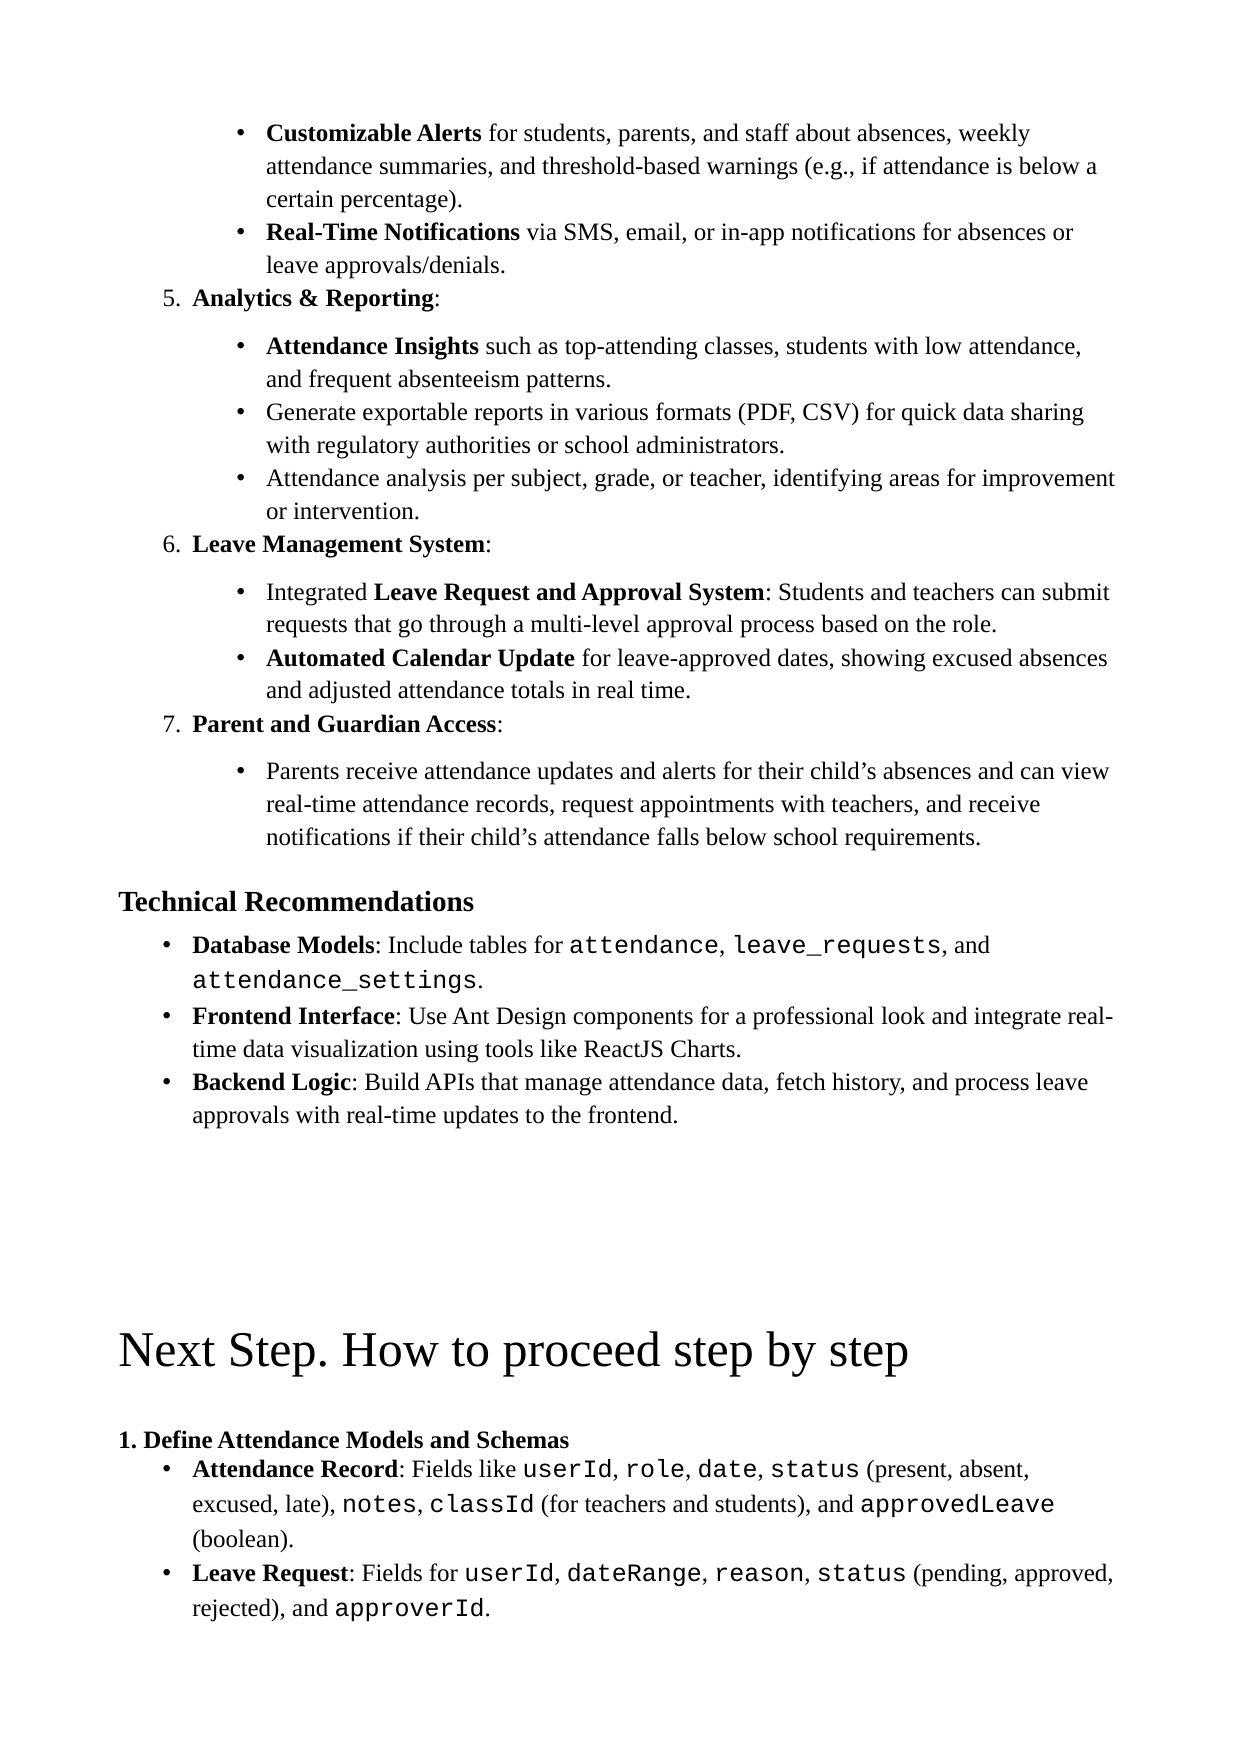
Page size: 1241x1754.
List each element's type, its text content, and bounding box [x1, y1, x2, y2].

list Real-Time Notifications via SMS, email, or in-app notifications for absences or leave approvals/denials. [236, 217, 1122, 279]
list Parents receive attendance updates and alerts for their child’s absences and can view real-time attendance records, request appointments with teachers, and receive notifications if their child’s attendance falls below school requirements. [236, 756, 1122, 851]
list Automated Calendar Update for leave-approved dates, showing excused absences and adjusted attendance totals in real time. [236, 643, 1122, 704]
list Attendance Insights such as top-attending classes, students with low attendance, and frequent absenteeism patterns. [236, 331, 1122, 393]
list Parent and Guardian Access: [162, 709, 1122, 737]
list Generate exportable reports in various formats (PDF, CSV) for quick data sharing with regulatory authorities or school administrators. [236, 397, 1122, 459]
list Leave Management System: [162, 529, 1122, 558]
list Attendance analysis per subject, grade, or teacher, identifying areas for improvement or intervention. [236, 463, 1122, 525]
list Customizable Alerts for students, parents, and staff about absences, weekly attendance summaries, and threshold-based warnings (e.g., if attendance is below a certain percentage). [236, 118, 1122, 213]
list Integrated Leave Request and Approval System: Students and teachers can submit requests that go through a multi-level approval process based on the role. [236, 577, 1122, 638]
subtitle Technical Recommendations [118, 884, 1122, 918]
list Analytics & Reporting: [162, 283, 1122, 312]
list Attendance Record: Fields like userId, role, date, status (present, absent, excused, late), notes, classId (for teachers and students), and approvedLeave (boolean). [162, 1454, 1122, 1553]
list Database Models: Include tables for attendance, leave_requests, and attendance_settings. [162, 931, 1122, 996]
list Backend Logic: Build APIs that manage attendance data, fetch history, and process leave approvals with real-time updates to the frontend. [162, 1067, 1122, 1129]
text Next Step. How to proceed step by step 1. Define Attendance Models and Schemas [118, 1148, 1122, 1454]
list Leave Request: Fields for userId, dateRange, reason, status (pending, approved, rejected), and approverId. [162, 1558, 1122, 1623]
list Frontend Interface: Use Ant Design components for a professional look and integrate real-time data visualization using tools like ReactJS Charts. [162, 1001, 1122, 1063]
